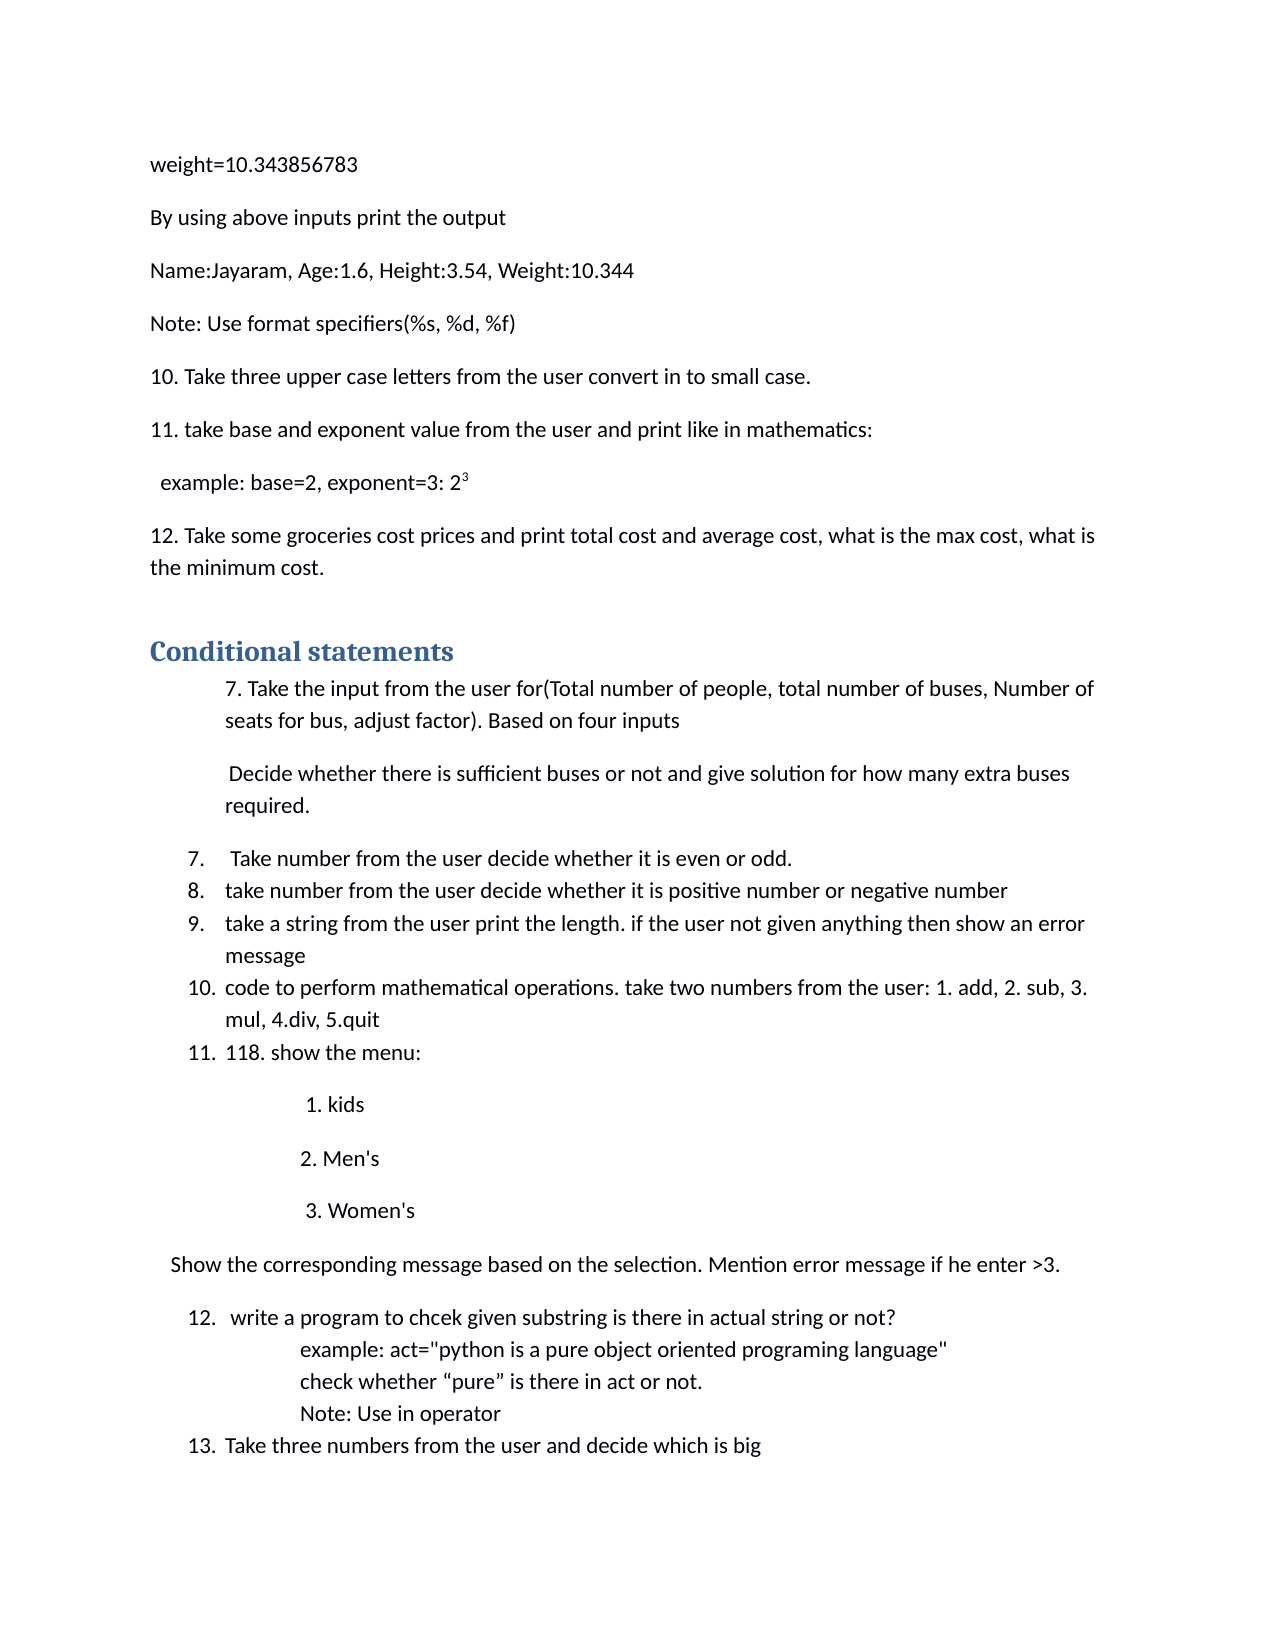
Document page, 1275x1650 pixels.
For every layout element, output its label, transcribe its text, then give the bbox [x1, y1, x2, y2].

text 10. Take three upper case letters from the user convert in to small case. [150, 362, 1125, 390]
list check whether “pure” is there in act or not. [300, 1367, 1125, 1395]
subtitle Conditional statements [150, 636, 1125, 669]
text 11. take base and exponent value from the user and print like in mathematics: [150, 415, 1125, 443]
text By using above inputs print the output [150, 203, 1125, 231]
list take a string from the user print the length. if the user not given anything then show an error message [187, 909, 1125, 969]
text Name:Jayaram, Age:1.6, Height:3.54, Weight:10.344 [150, 256, 1125, 284]
list 7. Take the input from the user for(Total number of people, total number of buses, Number of seats for bus, adjust factor). Based on four inputs [225, 674, 1125, 734]
text 3. Women's [150, 1197, 1125, 1225]
text 12. Take some groceries cost prices and print total cost and average cost, what is the max cost, what is the minimum cost. [150, 521, 1125, 581]
list 118. show the menu: [187, 1038, 1125, 1066]
list write a program to chcek given substring is there in actual string or not? [187, 1303, 1125, 1331]
list Take number from the user decide whether it is even or odd. [187, 844, 1125, 872]
list example: act="python is a pure object oriented programing language" [300, 1335, 1125, 1363]
text Show the corresponding message based on the selection. Mention error message if he enter >3. [150, 1250, 1125, 1278]
list take number from the user decide whether it is positive number or negative number [187, 877, 1125, 905]
text Note: Use format specifiers(%s, %d, %f) [150, 309, 1125, 337]
text 2. Men's [150, 1144, 1125, 1172]
text example: base=2, exponent=3: 23 [150, 468, 1125, 496]
list Note: Use in operator [300, 1399, 1125, 1427]
list Take three numbers from the user and decide which is big [187, 1431, 1125, 1459]
list code to perform mathematical operations. take two numbers from the user: 1. add, 2. sub, 3. mul, 4.div, 5.quit [187, 973, 1125, 1033]
text weight=10.343856783 [150, 150, 1125, 178]
text 1. kids [150, 1091, 1125, 1119]
text Decide whether there is sufficient buses or not and give solution for how many extra buses required. [225, 759, 1125, 819]
